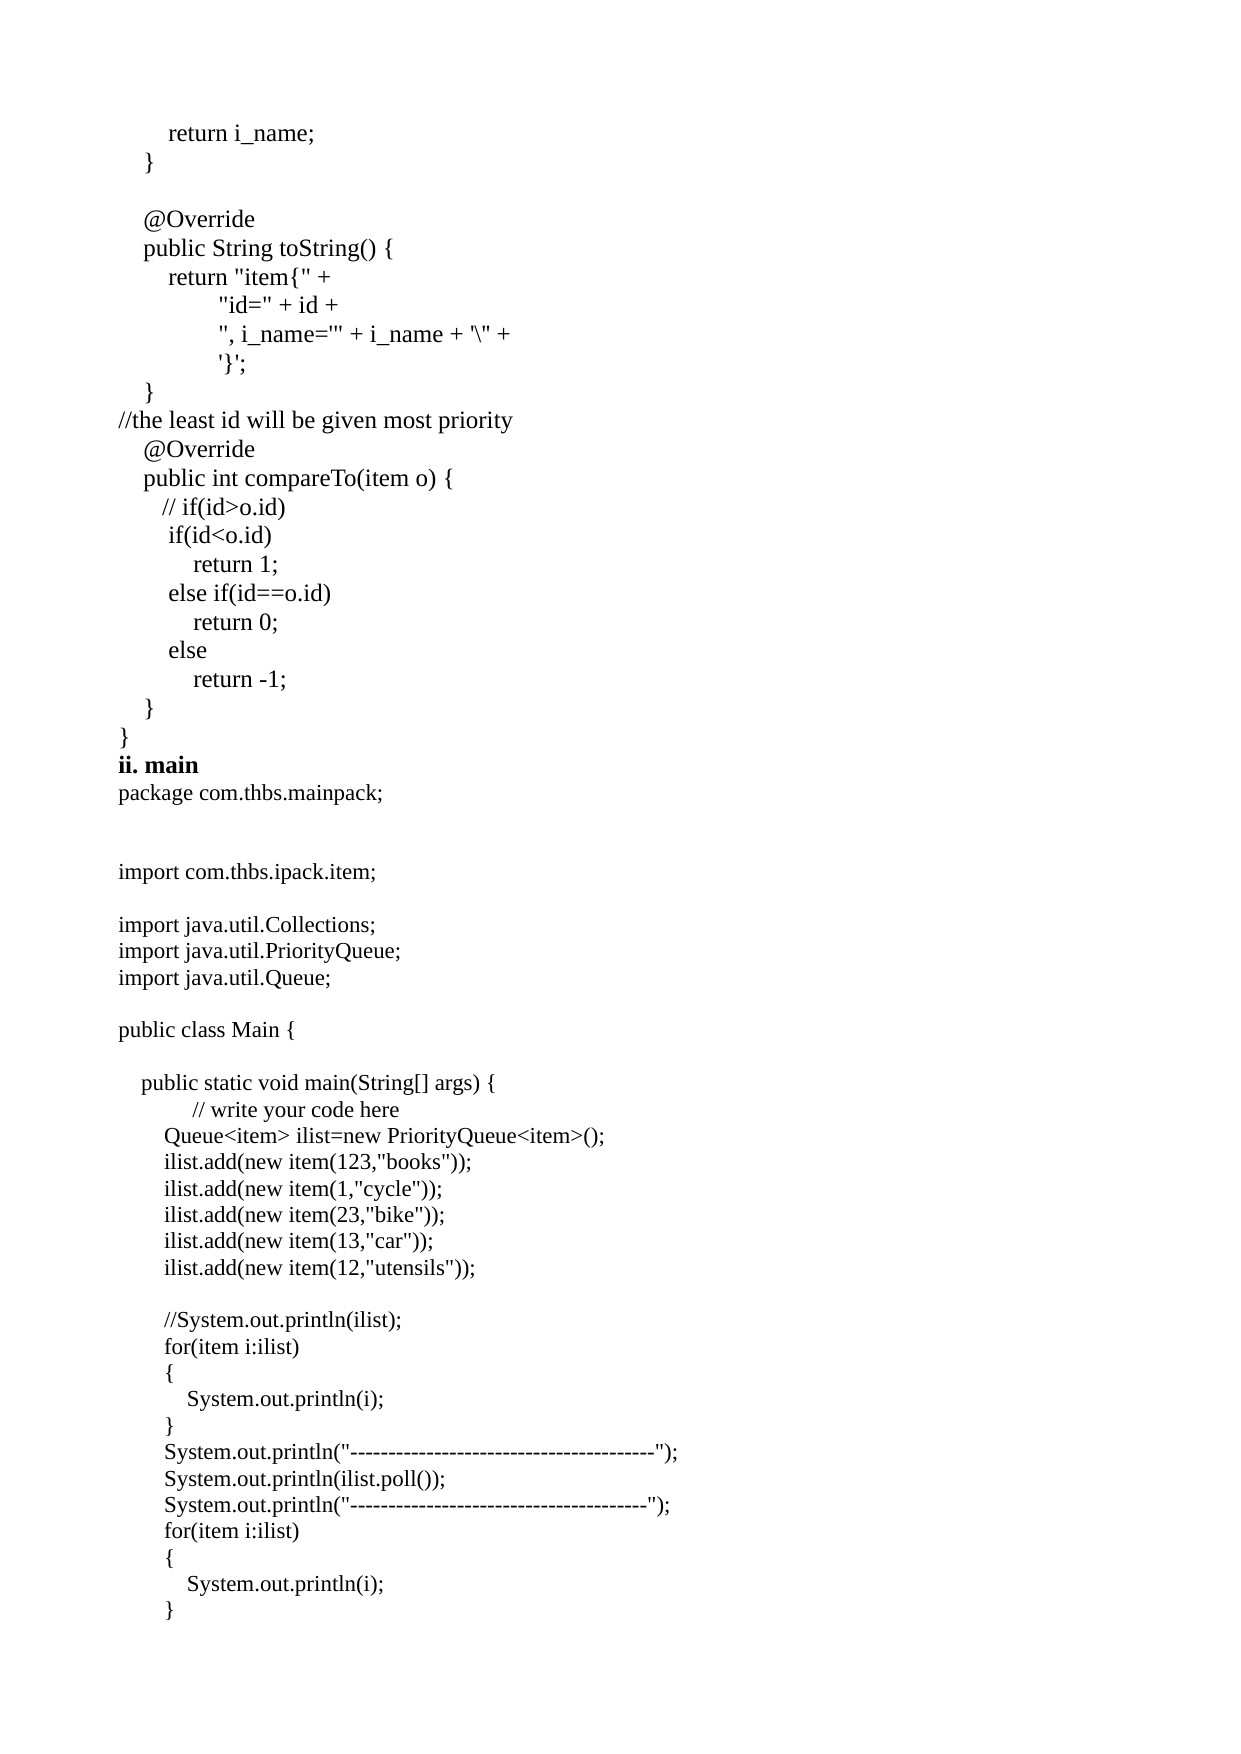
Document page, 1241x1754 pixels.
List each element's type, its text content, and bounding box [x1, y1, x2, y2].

text System.out.println("---------------------------------------"); [118, 1491, 1122, 1517]
text return 1; [118, 549, 1122, 578]
text public int compareTo(item o) { [118, 463, 1122, 492]
text { [118, 1544, 1122, 1570]
text public static void main(String[] args) { [118, 1069, 1122, 1096]
text //System.out.println(ilist); [118, 1306, 1122, 1333]
text return 0; [118, 607, 1122, 636]
text import com.thbs.ipack.item; [118, 858, 1122, 885]
text Queue<item> ilist=new PriorityQueue<item>(); [118, 1122, 1122, 1148]
text public class Main { [118, 1017, 1122, 1043]
text ilist.add(new item(23,"bike")); [118, 1201, 1122, 1227]
text } [118, 693, 1122, 722]
text return "item{" + [118, 262, 1122, 291]
text ilist.add(new item(123,"books")); [118, 1148, 1122, 1175]
text ilist.add(new item(12,"utensils")); [118, 1254, 1122, 1280]
text "id=" + id + [118, 291, 1122, 319]
text { [118, 1359, 1122, 1386]
text // write your code here [118, 1096, 1122, 1122]
text import java.util.PriorityQueue; [118, 937, 1122, 964]
text for(item i:ilist) [118, 1517, 1122, 1544]
text ilist.add(new item(1,"cycle")); [118, 1175, 1122, 1201]
text ii. main [118, 751, 1122, 779]
text System.out.println(ilist.poll()); [118, 1464, 1122, 1491]
text // if(id>o.id) [118, 492, 1122, 521]
text '}'; [118, 348, 1122, 377]
text System.out.println(i); [118, 1386, 1122, 1412]
text System.out.println("----------------------------------------"); [118, 1438, 1122, 1464]
text for(item i:ilist) [118, 1333, 1122, 1359]
text } [118, 722, 1122, 751]
text ", i_name='" + i_name + '\'' + [118, 319, 1122, 348]
text import java.util.Queue; [118, 964, 1122, 990]
text else [118, 636, 1122, 664]
text if(id<o.id) [118, 521, 1122, 549]
text return -1; [118, 664, 1122, 693]
text System.out.println(i); [118, 1570, 1122, 1596]
text @Override [118, 434, 1122, 463]
text //the least id will be given most priority [118, 406, 1122, 434]
text } [118, 1596, 1122, 1623]
text return i_name; [118, 118, 1122, 147]
text @Override [118, 204, 1122, 233]
text ilist.add(new item(13,"car")); [118, 1227, 1122, 1254]
text } [118, 377, 1122, 406]
text import java.util.Collections; [118, 911, 1122, 937]
text package com.thbs.mainpack; [118, 779, 1122, 806]
text } [118, 1412, 1122, 1438]
text } [118, 147, 1122, 176]
text else if(id==o.id) [118, 578, 1122, 607]
text public String toString() { [118, 233, 1122, 262]
